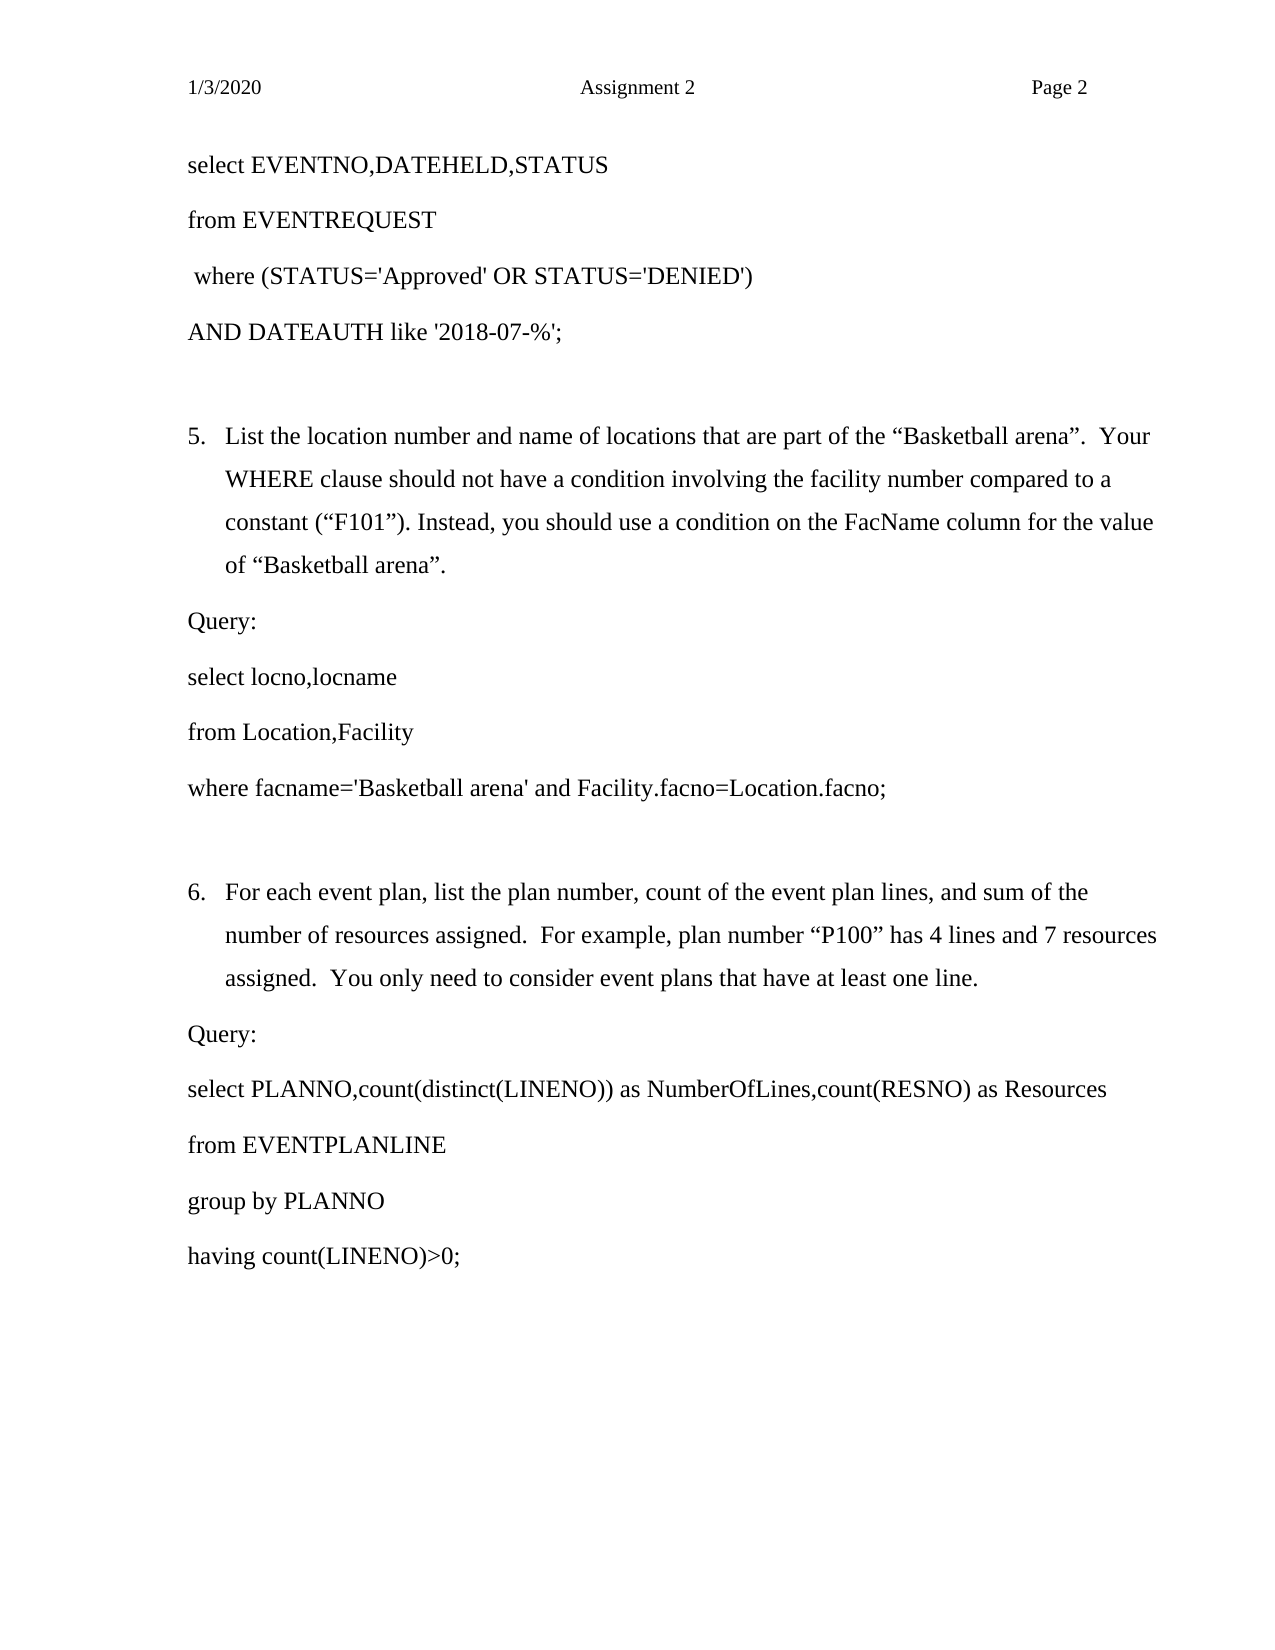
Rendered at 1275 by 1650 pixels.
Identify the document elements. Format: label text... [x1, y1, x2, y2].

text Query: [187, 606, 1162, 635]
text select EVENTNO,DATEHELD,STATUS [187, 150, 1162, 179]
text from EVENTREQUEST [187, 206, 1162, 234]
text select PLANNO,count(distinct(LINENO)) as NumberOfLines,count(RESNO) as Resources [187, 1074, 1162, 1103]
text where (STATUS='Approved' OR STATUS='DENIED') [187, 261, 1162, 290]
text from EVENTPLANLINE [187, 1130, 1162, 1159]
text having count(LINENO)>0; [187, 1241, 1162, 1270]
text select locno,locname [187, 662, 1162, 690]
text from Location,Facility [187, 717, 1162, 746]
text 5. List the location number and name of locations that are part of the “Basketball arena”. Your WHERE clause should not have a condition involving the facility number compared to a constant (“F101”). Instead, you should use a condition on the FacName column for the value of “Basketball arena”. [187, 421, 1162, 579]
text where facname='Basketball arena' and Facility.facno=Location.facno; [187, 773, 1162, 802]
text Query: [187, 1019, 1162, 1048]
text group by PLANNO [187, 1186, 1162, 1214]
text 6. For each event plan, list the plan number, count of the event plan lines, and sum of the number of resources assigned. For example, plan number “P100” has 4 lines and 7 resources assigned. You only need to consider event plans that have at least one line. [187, 877, 1162, 992]
text AND DATEAUTH like '2018-07-%'; [187, 317, 1162, 346]
